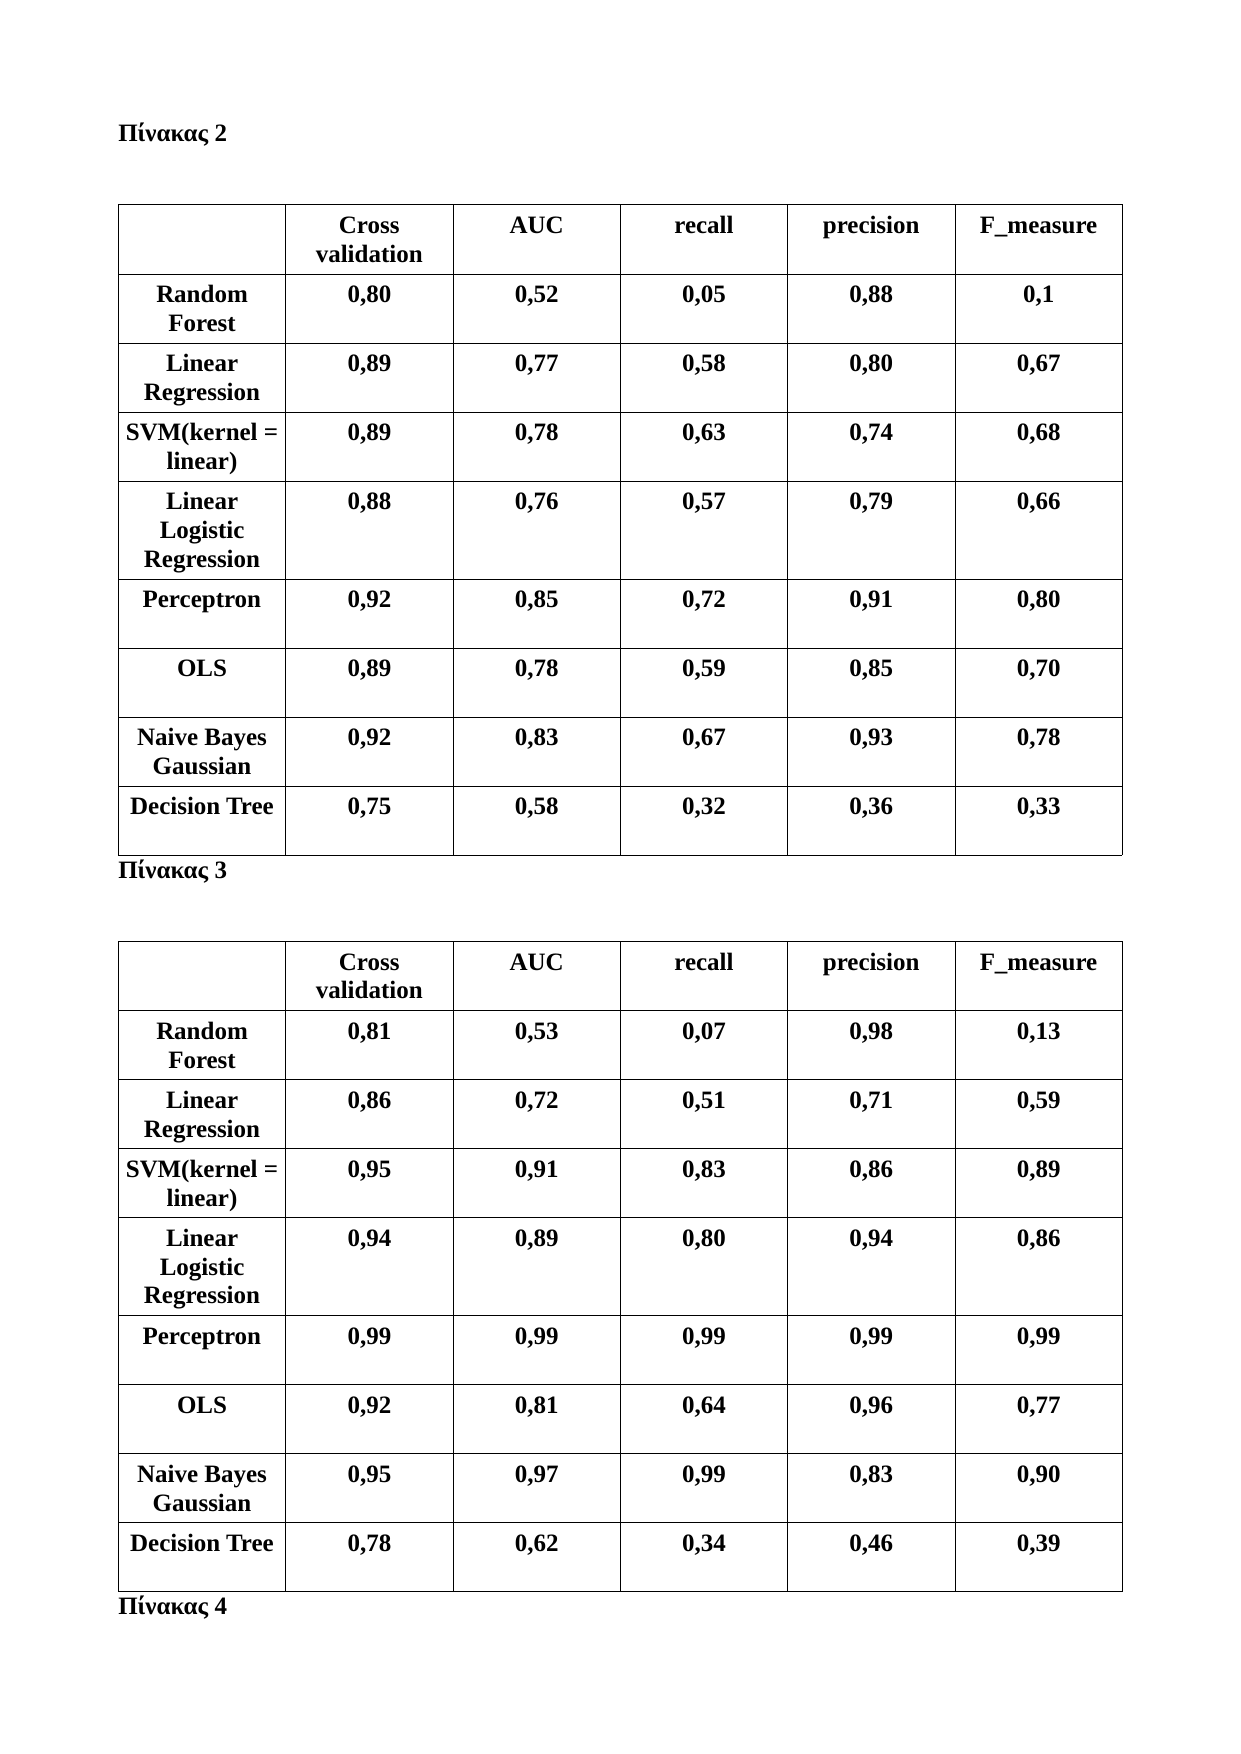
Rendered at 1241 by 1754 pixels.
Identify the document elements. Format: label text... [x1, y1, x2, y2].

table_header AUC [454, 942, 620, 1010]
table_header recall [621, 205, 787, 273]
table_cell Random Forest [119, 1011, 285, 1079]
table_cell 0,91 [454, 1149, 620, 1217]
table_cell Perceptron [119, 580, 285, 647]
table_cell 0,70 [956, 649, 1122, 717]
table_cell 0,05 [621, 275, 787, 342]
table_cell 0,81 [454, 1385, 620, 1453]
table_cell 0,92 [286, 718, 453, 786]
table_cell 0,97 [454, 1454, 620, 1522]
table_cell 0,78 [956, 718, 1122, 786]
table_cell 0,57 [621, 482, 787, 578]
table_header Cross validation [286, 205, 453, 273]
table_cell 0,63 [621, 413, 787, 481]
table_cell Decision Tree [119, 1523, 285, 1591]
table_cell 0,78 [454, 413, 620, 481]
table_cell 0,80 [788, 344, 955, 412]
table_cell Naive Bayes Gaussian [119, 1454, 285, 1522]
table_cell SVM(kernel = linear) [119, 1149, 285, 1217]
table_cell 0,77 [454, 344, 620, 412]
table_cell 0,89 [286, 413, 453, 481]
table_header precision [788, 205, 955, 273]
table_cell Linear Logistic Regression [119, 482, 285, 578]
table_cell 0,99 [956, 1316, 1122, 1384]
table_cell Linear Logistic Regression [119, 1218, 285, 1315]
table_cell 0,83 [621, 1149, 787, 1217]
table_cell 0,74 [788, 413, 955, 481]
table_cell 0,80 [956, 580, 1122, 647]
text Πίνακας 3 [118, 856, 1122, 883]
table_cell 0,89 [286, 344, 453, 412]
table_cell 0,67 [956, 344, 1122, 412]
table_cell 0,66 [956, 482, 1122, 578]
table_cell Random Forest [119, 275, 285, 342]
table_cell 0,95 [286, 1454, 453, 1522]
table_cell 0,72 [621, 580, 787, 647]
table_cell 0,59 [956, 1080, 1122, 1148]
table_cell SVM(kernel = linear) [119, 413, 285, 481]
text Πίνακας 4 [118, 1592, 1122, 1620]
table_cell 0,1 [956, 275, 1122, 342]
table_header precision [788, 942, 955, 1010]
table_cell 0,88 [788, 275, 955, 342]
table_cell 0,33 [956, 787, 1122, 855]
table_cell 0,68 [956, 413, 1122, 481]
table_cell 0,86 [788, 1149, 955, 1217]
table_header [119, 205, 285, 273]
table_cell 0,46 [788, 1523, 955, 1591]
table_cell 0,62 [454, 1523, 620, 1591]
table_cell 0,94 [788, 1218, 955, 1315]
table_cell 0,13 [956, 1011, 1122, 1079]
table_header F_measure [956, 942, 1122, 1010]
table_cell 0,99 [788, 1316, 955, 1384]
table_cell Perceptron [119, 1316, 285, 1384]
table_cell Linear Regression [119, 1080, 285, 1148]
table_cell 0,83 [788, 1454, 955, 1522]
table_cell 0,88 [286, 482, 453, 578]
table_cell 0,90 [956, 1454, 1122, 1522]
table_cell 0,75 [286, 787, 453, 855]
table_cell 0,89 [956, 1149, 1122, 1217]
table_cell 0,52 [454, 275, 620, 342]
table_cell 0,95 [286, 1149, 453, 1217]
table_cell 0,92 [286, 580, 453, 647]
table_cell Linear Regression [119, 344, 285, 412]
table_cell 0,07 [621, 1011, 787, 1079]
table_cell 0,67 [621, 718, 787, 786]
table_cell 0,58 [454, 787, 620, 855]
table_cell 0,89 [454, 1218, 620, 1315]
table_cell 0,36 [788, 787, 955, 855]
table_cell 0,78 [454, 649, 620, 717]
table_header F_measure [956, 205, 1122, 273]
table_cell 0,98 [788, 1011, 955, 1079]
table_header [119, 942, 285, 1010]
table_header Cross validation [286, 942, 453, 1010]
table_cell 0,99 [454, 1316, 620, 1384]
table_cell 0,72 [454, 1080, 620, 1148]
table_cell 0,85 [788, 649, 955, 717]
table_cell 0,58 [621, 344, 787, 412]
table_cell 0,59 [621, 649, 787, 717]
table_cell 0,94 [286, 1218, 453, 1315]
table_header AUC [454, 205, 620, 273]
table_cell 0,39 [956, 1523, 1122, 1591]
table_cell 0,85 [454, 580, 620, 647]
table_cell 0,79 [788, 482, 955, 578]
table_cell Decision Tree [119, 787, 285, 855]
table_cell Naive Bayes Gaussian [119, 718, 285, 786]
table_cell 0,80 [286, 275, 453, 342]
table_cell 0,32 [621, 787, 787, 855]
table_cell 0,78 [286, 1523, 453, 1591]
table_cell 0,86 [956, 1218, 1122, 1315]
table_cell 0,86 [286, 1080, 453, 1148]
table_cell 0,77 [956, 1385, 1122, 1453]
table_cell 0,53 [454, 1011, 620, 1079]
table_cell 0,51 [621, 1080, 787, 1148]
table_cell 0,64 [621, 1385, 787, 1453]
table_cell 0,91 [788, 580, 955, 647]
table_cell OLS [119, 649, 285, 717]
table_cell 0,34 [621, 1523, 787, 1591]
table_cell 0,76 [454, 482, 620, 578]
table_cell 0,99 [621, 1454, 787, 1522]
text Πίνακας 2 [118, 118, 1122, 147]
table_cell 0,99 [286, 1316, 453, 1384]
table_cell 0,92 [286, 1385, 453, 1453]
table_cell 0,93 [788, 718, 955, 786]
table_cell 0,80 [621, 1218, 787, 1315]
table_cell 0,83 [454, 718, 620, 786]
table_cell 0,89 [286, 649, 453, 717]
table_cell 0,81 [286, 1011, 453, 1079]
table_cell 0,99 [621, 1316, 787, 1384]
table_cell 0,96 [788, 1385, 955, 1453]
table_header recall [621, 942, 787, 1010]
table_cell OLS [119, 1385, 285, 1453]
table_cell 0,71 [788, 1080, 955, 1148]
